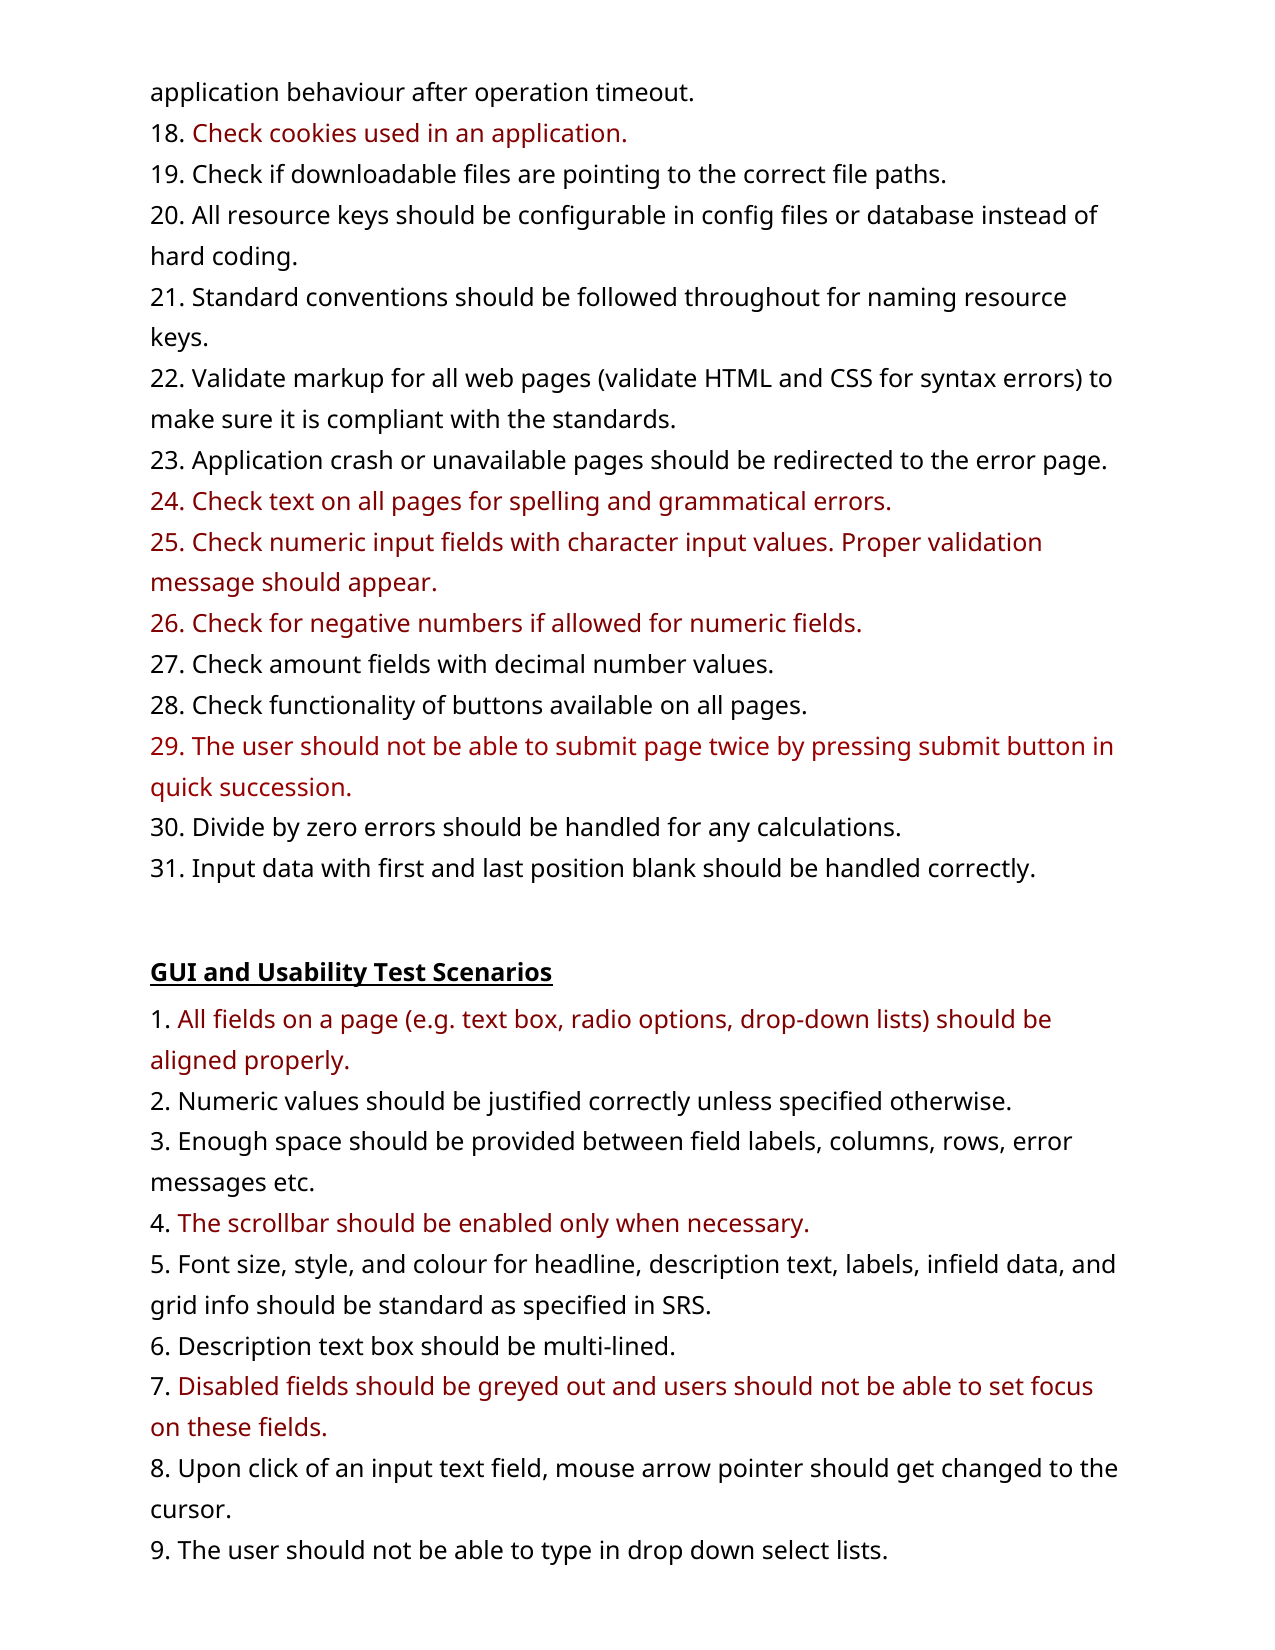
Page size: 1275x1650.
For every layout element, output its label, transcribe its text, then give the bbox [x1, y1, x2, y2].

text 1. All fields on a page (e.g. text box, radio options, drop-down lists) should be aligned properly. 2. Numeric values should be justified correctly unless specified otherwise. 3. Enough space should be provided between field labels, columns, rows, error messages etc. 4. The scrollbar should be enabled only when necessary. 5. Font size, style, and colour for headline, description text, labels, infield data, and grid info should be standard as specified in SRS. 6. Description text box should be multi-lined. 7. Disabled fields should be greyed out and users should not be able to set focus on these fields. 8. Upon click of an input text field, mouse arrow pointer should get changed to the cursor. 9. The user should not be able to type in drop down select lists. [150, 1001, 1125, 1566]
text application behaviour after operation timeout. 18. Check cookies used in an application. 19. Check if downloadable files are pointing to the correct file paths. 20. All resource keys should be configurable in config files or database instead of hard coding. 21. Standard conventions should be followed throughout for naming resource keys. 22. Validate markup for all web pages (validate HTML and CSS for syntax errors) to make sure it is compliant with the standards. 23. Application crash or unavailable pages should be redirected to the error page. 24. Check text on all pages for spelling and grammatical errors. 25. Check numeric input fields with character input values. Proper validation message should appear. 26. Check for negative numbers if allowed for numeric fields. 27. Check amount fields with decimal number values. 28. Check functionality of buttons available on all pages. 29. The user should not be able to submit page twice by pressing submit button in quick succession. 30. Divide by zero errors should be handled for any calculations. 31. Input data with first and last position blank should be handled correctly. [150, 75, 1125, 885]
text GUI and Usability Test Scenarios [150, 955, 1125, 989]
